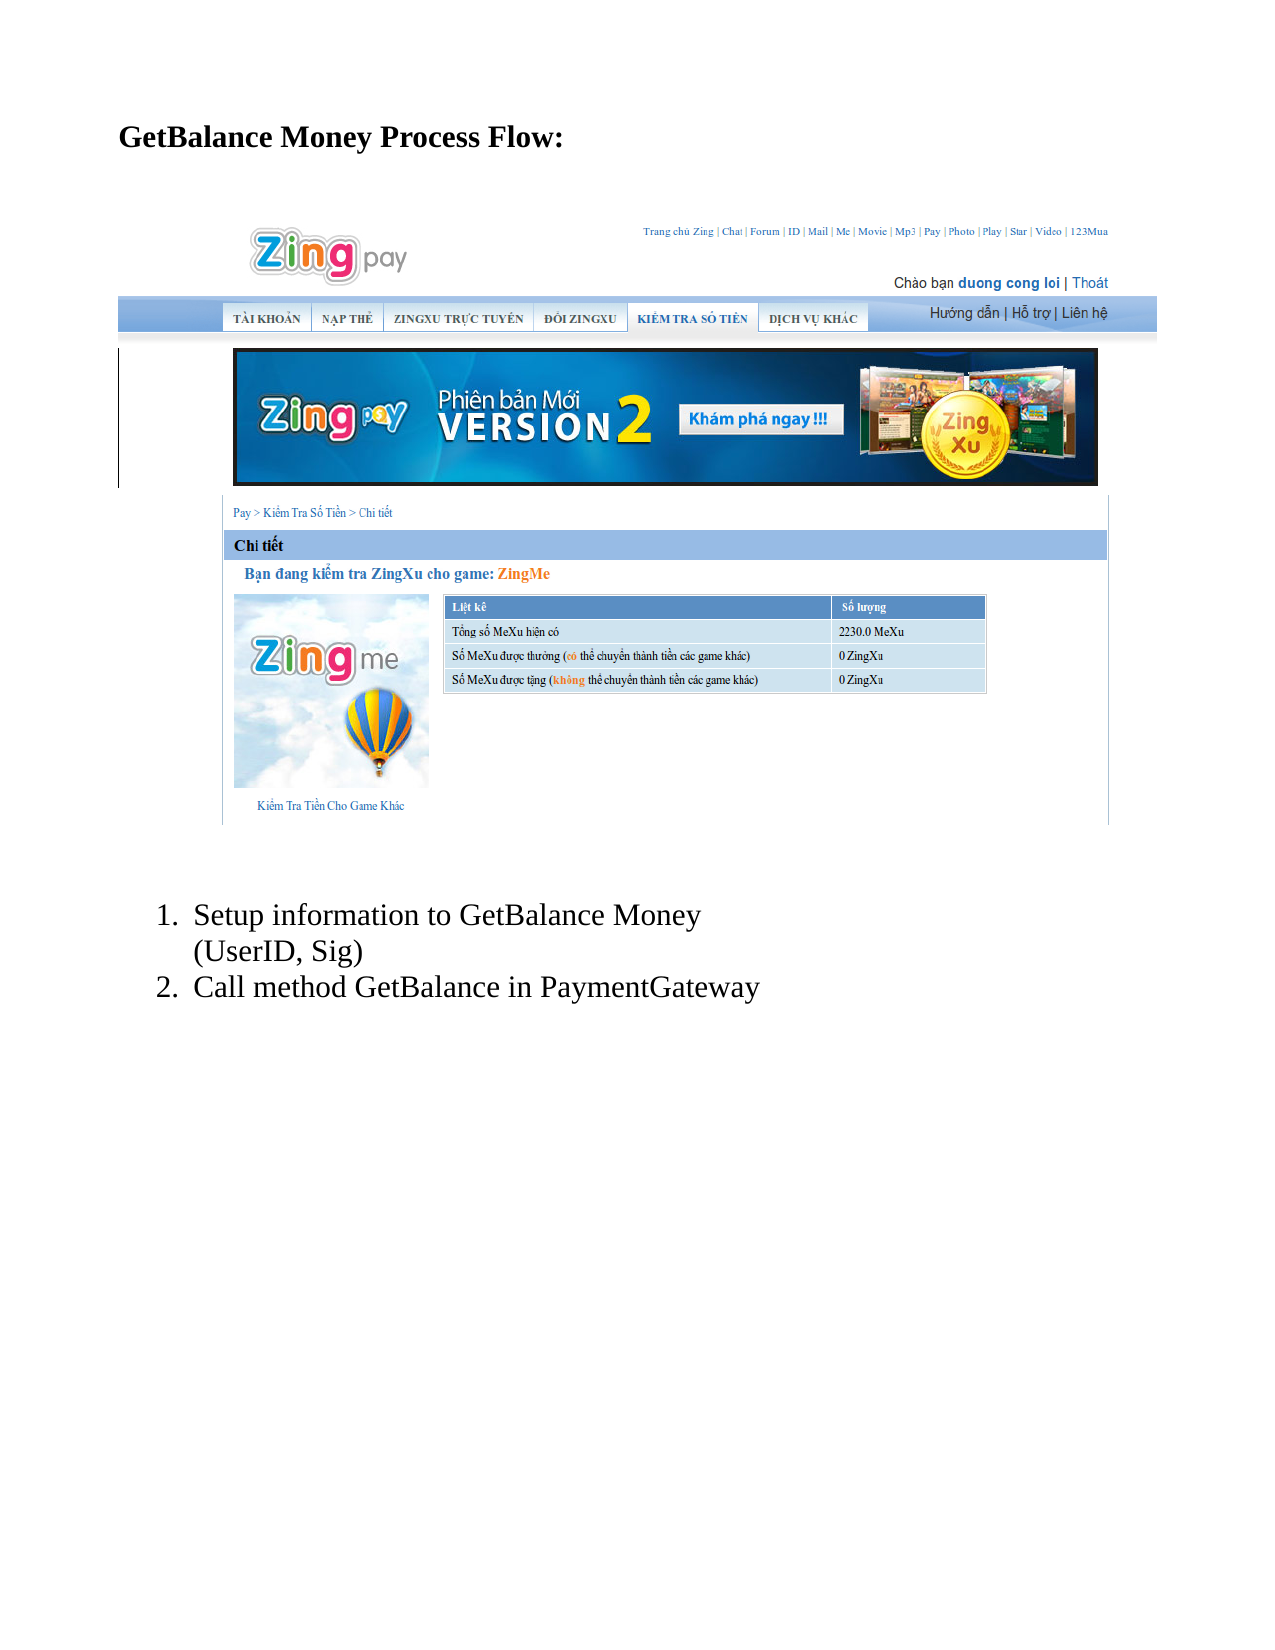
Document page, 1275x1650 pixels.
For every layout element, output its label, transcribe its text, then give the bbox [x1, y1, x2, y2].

list Setup information to GetBalance Money [156, 896, 1157, 932]
list (UserID, Sig) [156, 932, 1157, 968]
list Call method GetBalance in PaymentGateway [156, 968, 1157, 1004]
picture [118, 226, 1157, 825]
text GetBalance Money Process Flow: [118, 118, 1157, 154]
